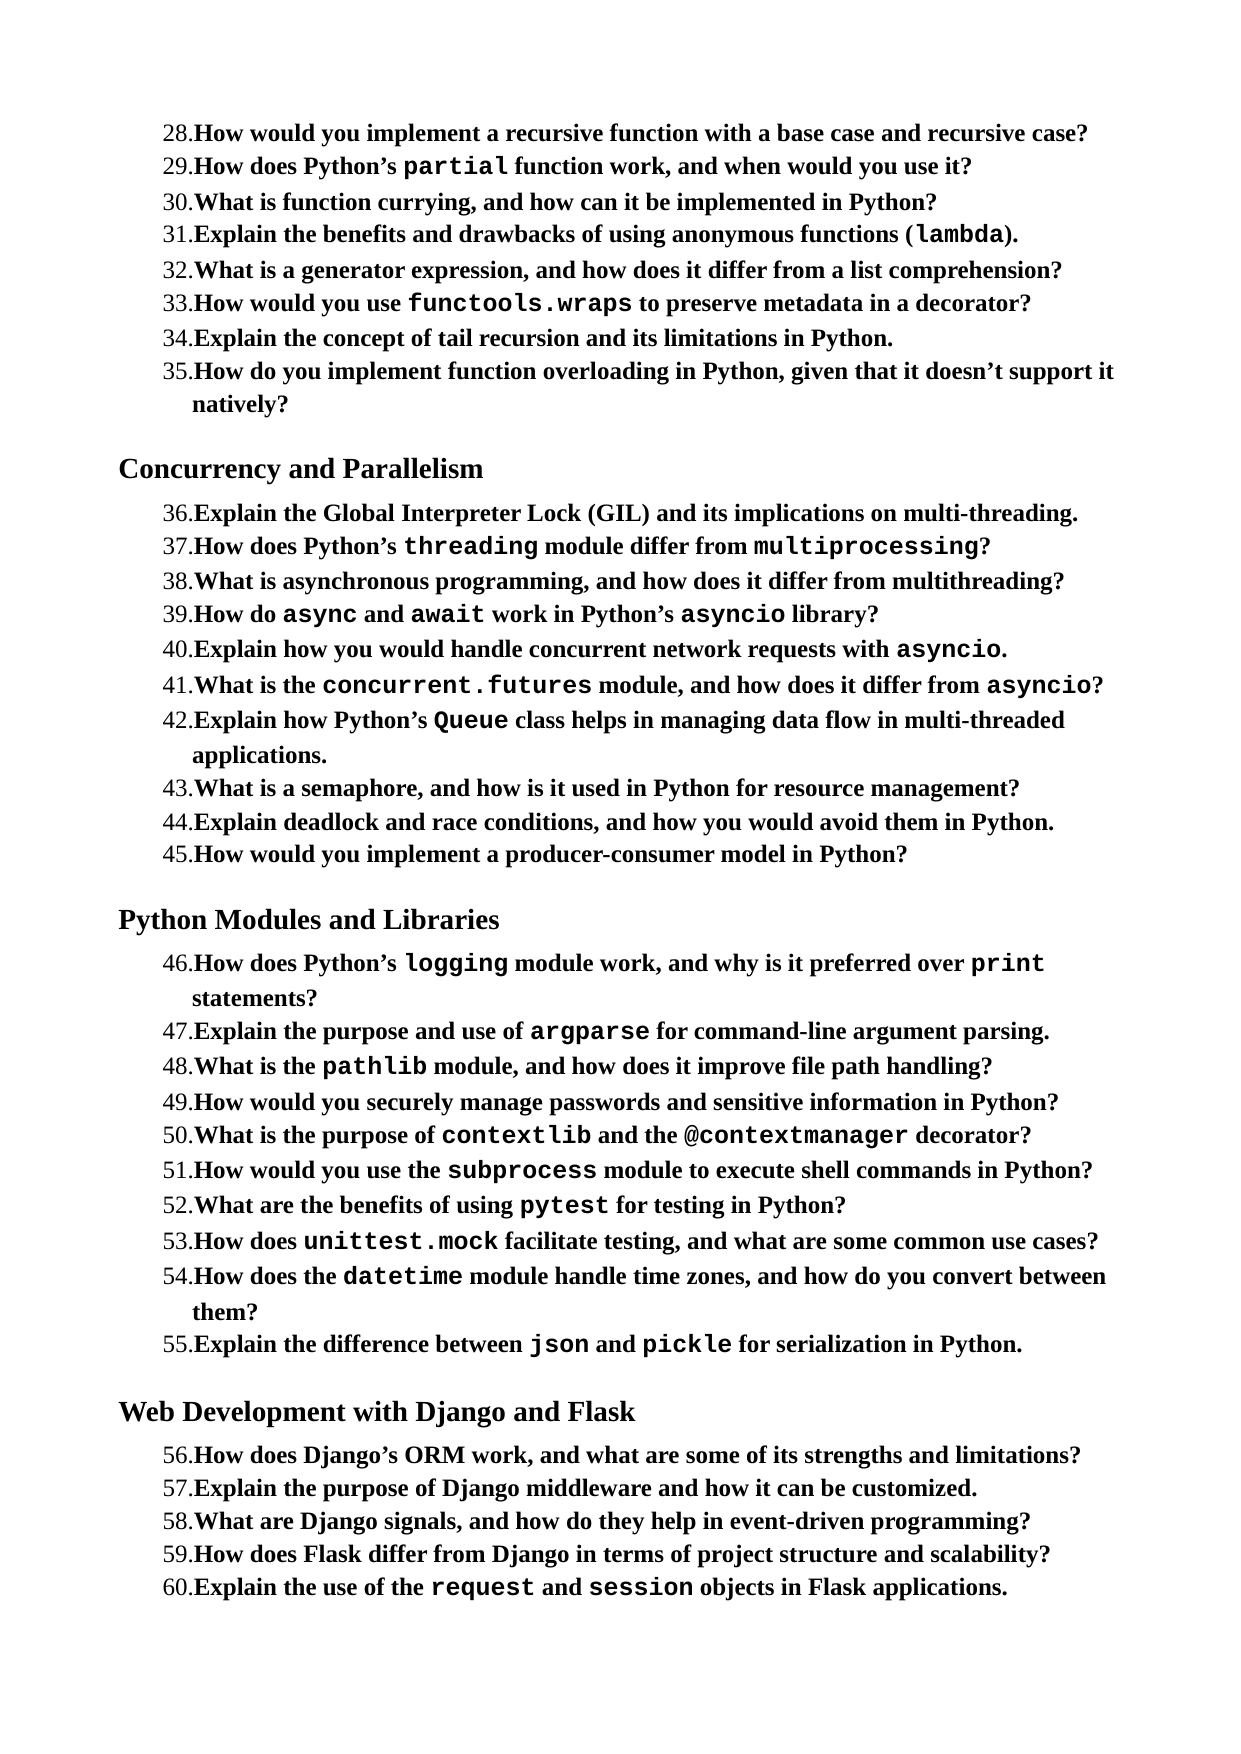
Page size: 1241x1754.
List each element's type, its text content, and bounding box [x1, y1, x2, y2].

list Explain how you would handle concurrent network requests with asyncio. [162, 634, 1122, 665]
list What is a generator expression, and how does it differ from a list comprehension? [162, 255, 1122, 284]
list How would you implement a producer-consumer model in Python? [162, 839, 1122, 868]
list Explain the benefits and drawbacks of using anonymous functions (lambda). [162, 219, 1122, 250]
subtitle Concurrency and Parallelism [118, 452, 1122, 485]
list How would you use functools.wraps to preserve metadata in a decorator? [162, 288, 1122, 319]
list What is function currying, and how can it be implemented in Python? [162, 187, 1122, 215]
list What are the benefits of using pytest for testing in Python? [162, 1191, 1122, 1221]
list How do you implement function overloading in Python, given that it doesn’t support it natively? [162, 356, 1122, 418]
list Explain the Global Interpreter Lock (GIL) and its implications on multi-threading. [162, 498, 1122, 526]
list Explain the use of the request and session objects in Flask applications. [162, 1572, 1122, 1603]
list How does Python’s threading module differ from multiprocessing? [162, 531, 1122, 562]
list What are Django signals, and how do they help in event-driven programming? [162, 1506, 1122, 1535]
list What is the concurrent.futures module, and how does it differ from asyncio? [162, 670, 1122, 701]
list How would you implement a recursive function with a base case and recursive case? [162, 118, 1122, 147]
list How does Python’s partial function work, and when would you use it? [162, 151, 1122, 182]
list What is the pathlib module, and how does it improve file path handling? [162, 1051, 1122, 1082]
list How would you securely manage passwords and sensitive information in Python? [162, 1087, 1122, 1116]
list What is the purpose of contextlib and the @contextmanager decorator? [162, 1120, 1122, 1151]
list What is asynchronous programming, and how does it differ from multithreading? [162, 566, 1122, 595]
list Explain the concept of tail recursion and its limitations in Python. [162, 323, 1122, 352]
list Explain the purpose of Django middleware and how it can be customized. [162, 1473, 1122, 1502]
list How would you use the subprocess module to execute shell commands in Python? [162, 1155, 1122, 1186]
list How does unittest.mock facilitate testing, and what are some common use cases? [162, 1226, 1122, 1257]
list How does Django’s ORM work, and what are some of its strengths and limitations? [162, 1440, 1122, 1469]
list Explain deadlock and race conditions, and how you would avoid them in Python. [162, 807, 1122, 835]
list How does Flask differ from Django in terms of project structure and scalability? [162, 1539, 1122, 1568]
subtitle Web Development with Django and Flask [118, 1394, 1122, 1428]
list Explain the difference between json and pickle for serialization in Python. [162, 1329, 1122, 1360]
list What is a semaphore, and how is it used in Python for resource management? [162, 773, 1122, 802]
list How does Python’s logging module work, and why is it preferred over print statements? [162, 948, 1122, 1012]
list How does the datetime module handle time zones, and how do you convert between them? [162, 1261, 1122, 1325]
list How do async and await work in Python’s asyncio library? [162, 599, 1122, 630]
list Explain the purpose and use of argparse for command-line argument parsing. [162, 1016, 1122, 1047]
list Explain how Python’s Queue class helps in managing data flow in multi-threaded applications. [162, 705, 1122, 769]
subtitle Python Modules and Libraries [118, 902, 1122, 935]
